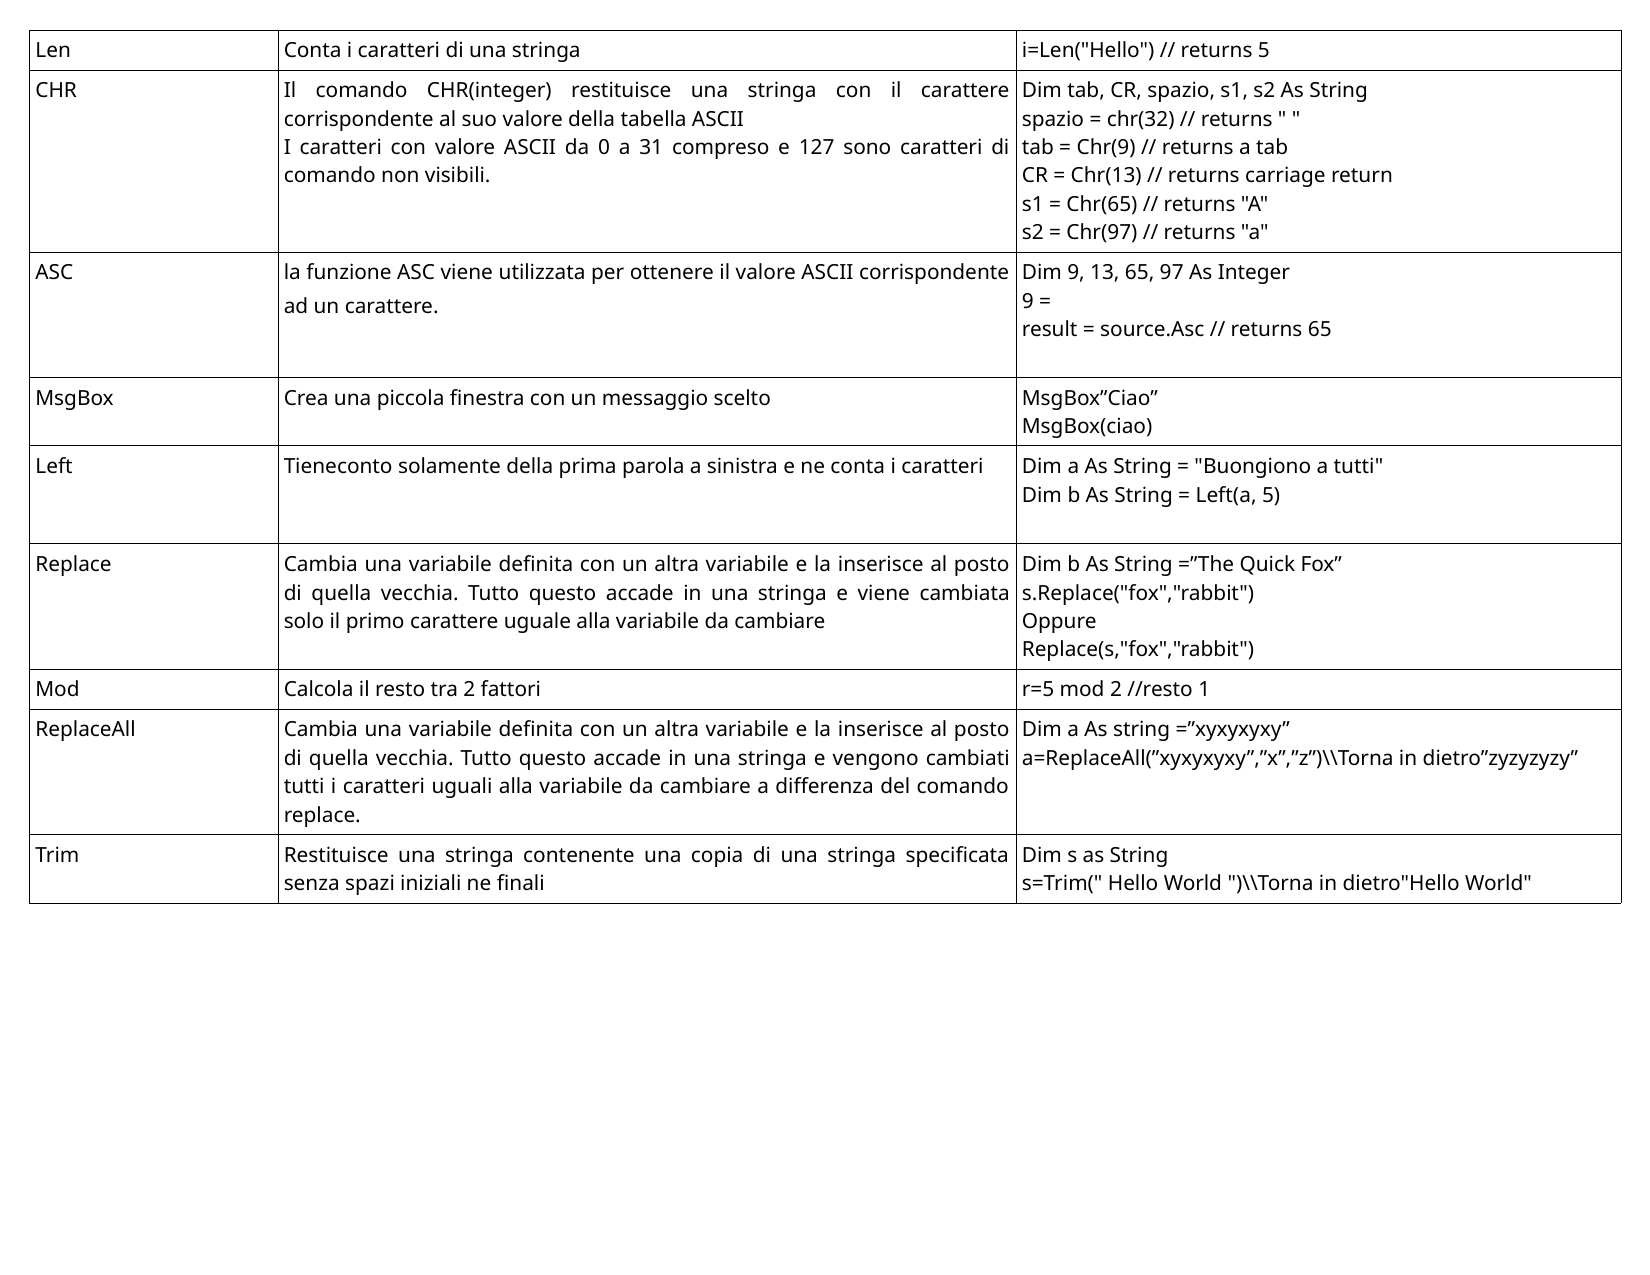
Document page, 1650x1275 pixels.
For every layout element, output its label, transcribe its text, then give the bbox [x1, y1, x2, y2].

table_cell Mod [30, 670, 278, 709]
table_cell CHR [30, 71, 278, 252]
table_cell Cambia una variabile definita con un altra variabile e la inserisce al posto di quella vecchia. Tutto questo accade in una stringa e vengono cambiati tutti i caratteri uguali alla variabile da cambiare a differenza del comando replace. [279, 710, 1016, 834]
table_cell ASC [30, 253, 278, 377]
table_cell Dim 9, 13, 65, 97 As Integer 9 = result = source.Asc // returns 65 [1017, 253, 1621, 377]
table_cell ReplaceAll [30, 710, 278, 834]
table_cell Il comando CHR(integer) restituisce una stringa con il carattere corrispondente al suo valore della tabella ASCII I caratteri con valore ASCII da 0 a 31 compreso e 127 sono caratteri di comando non visibili. [279, 71, 1016, 252]
table_cell MsgBox”Ciao” MsgBox(ciao) [1017, 378, 1621, 445]
table_cell Dim s as String s=Trim(" Hello World ")\\Torna in dietro"Hello World" [1017, 835, 1621, 902]
table_cell Conta i caratteri di una stringa [279, 31, 1016, 69]
table_cell Restituisce una stringa contenente una copia di una stringa specificata senza spazi iniziali ne finali [279, 835, 1016, 902]
table_cell Left [30, 446, 278, 543]
table_cell Dim a As String = "Buongiono a tutti" Dim b As String = Left(a, 5) [1017, 446, 1621, 543]
table_cell Dim tab, CR, spazio, s1, s2 As String spazio = chr(32) // returns " " tab = Chr(9) // returns a tab CR = Chr(13) // returns carriage return s1 = Chr(65) // returns "A" s2 = Chr(97) // returns "a" [1017, 71, 1621, 252]
table_cell i=Len("Hello") // returns 5 [1017, 31, 1621, 69]
table_cell MsgBox [30, 378, 278, 445]
table_cell Calcola il resto tra 2 fattori [279, 670, 1016, 709]
table_cell Cambia una variabile definita con un altra variabile e la inserisce al posto di quella vecchia. Tutto questo accade in una stringa e viene cambiata solo il primo carattere uguale alla variabile da cambiare [279, 544, 1016, 669]
table_cell Trim [30, 835, 278, 902]
table_cell Crea una piccola finestra con un messaggio scelto [279, 378, 1016, 445]
table_cell Dim a As string =”xyxyxyxy” a=ReplaceAll(”xyxyxyxy”,”x”,”z”)\\Torna in dietro”zyzyzyzy” [1017, 710, 1621, 834]
table_cell la funzione ASC viene utilizzata per ottenere il valore ASCII corrispondente ad un carattere. [279, 253, 1016, 377]
table_cell Tieneconto solamente della prima parola a sinistra e ne conta i caratteri [279, 446, 1016, 543]
table_cell Dim b As String =”The Quick Fox” s.Replace("fox","rabbit") Oppure Replace(s,"fox","rabbit") [1017, 544, 1621, 669]
table_cell Replace [30, 544, 278, 669]
table_cell r=5 mod 2 //resto 1 [1017, 670, 1621, 709]
table_cell Len [30, 31, 278, 69]
